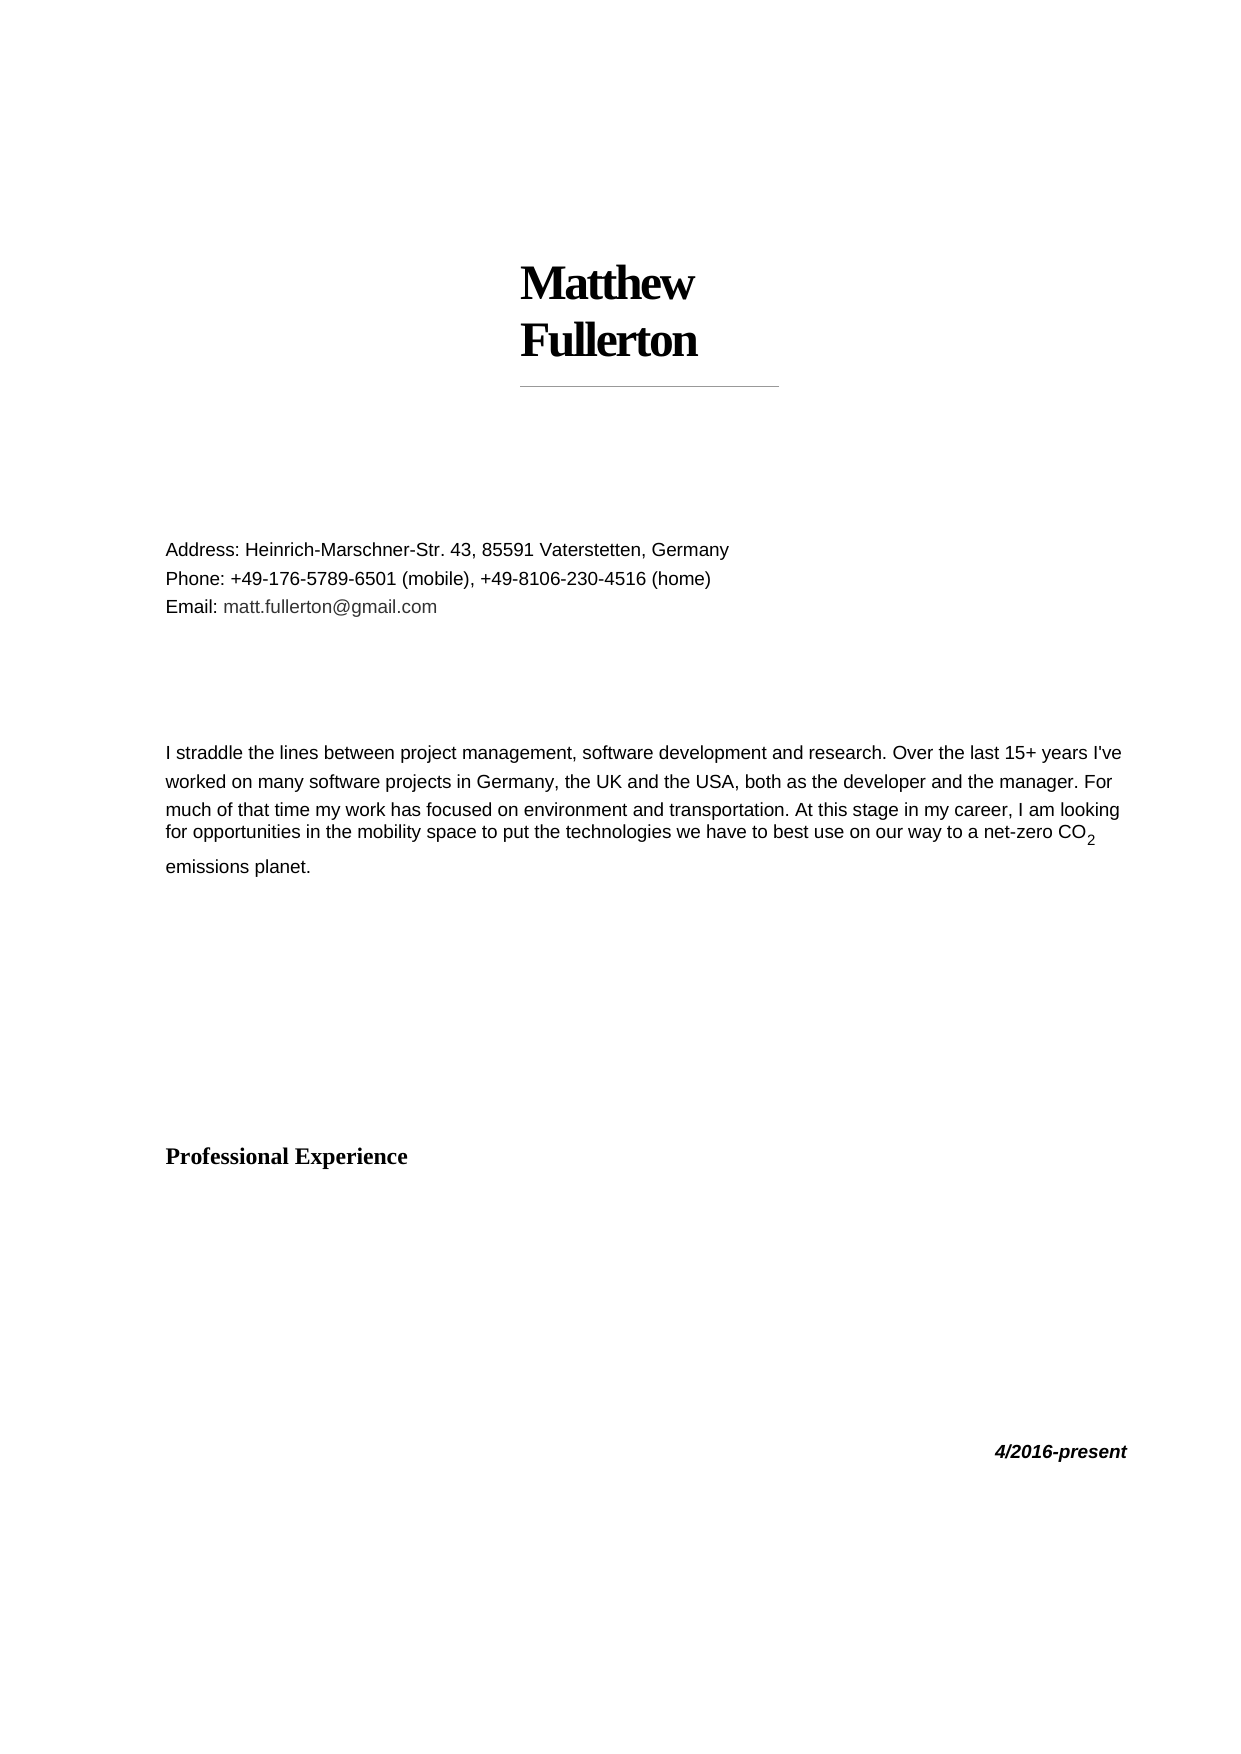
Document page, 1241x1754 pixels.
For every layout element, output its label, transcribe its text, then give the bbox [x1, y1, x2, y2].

text Address: Heinrich-Marschner-Str. 43, 85591 Vaterstetten, Germany Phone: +49-176-5789-6501 (mobile), +49-8106-230-4516 (home) Email: matt.fullerton@gmail.com [165, 504, 1134, 617]
subtitle Professional Experience [165, 1142, 1134, 1170]
subtitle Matthew Fullerton [520, 253, 779, 386]
text I straddle the lines between project management, software development and research. Over the last 15+ years I've worked on many software projects in Germany, the UK and the USA, both as the developer and the manager. For much of that time my work has focused on environment and transportation. At this stage in my career, I am looking for opportunities in the mobility space to put the technologies we have to best use on our way to a net-zero CO2 emissions planet. [165, 735, 1134, 877]
subtitle 4/2016-present [165, 1434, 1134, 1463]
